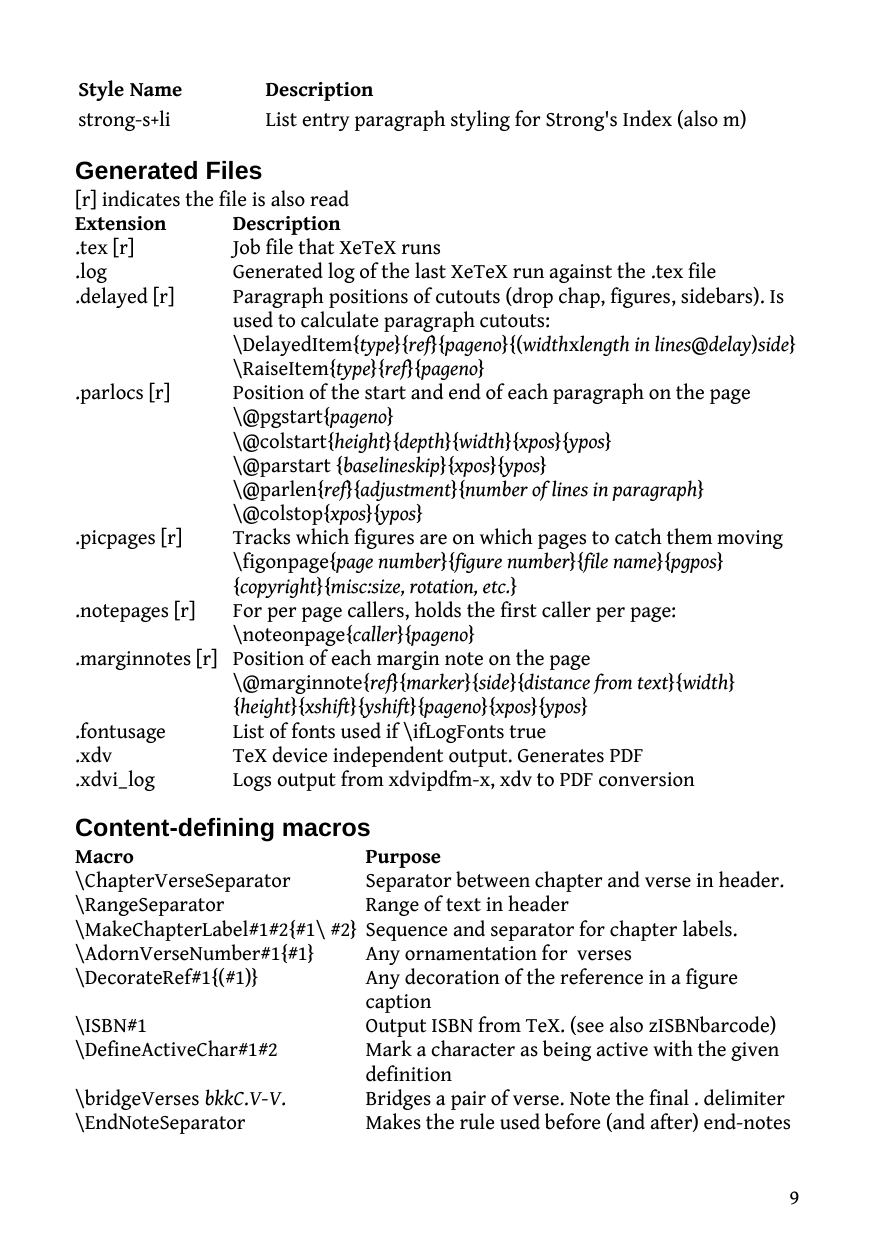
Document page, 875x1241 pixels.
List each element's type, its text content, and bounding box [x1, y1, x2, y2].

text [r] indicates the file is also read [75, 188, 799, 212]
table_cell .notepages [r] [75, 599, 233, 647]
table_header Style Name [75, 75, 262, 105]
table_cell Range of text in header [365, 894, 796, 918]
table_cell \AdornVerseNumber#1{#1} [75, 942, 365, 966]
table_cell Sequence and separator for chapter labels. [365, 918, 796, 942]
table_cell For per page callers, holds the first caller per page: \noteonpage{caller}{pageno} [233, 599, 797, 647]
table_cell Tracks which figures are on which pages to catch them moving \figonpage{page number}{figure number}{file name}{pgpos}{copyright}{misc:size, rotation, etc.} [233, 527, 797, 599]
table_cell \bridgeVerses bkkC.V-V. [75, 1087, 365, 1111]
table_cell .picpages [r] [75, 527, 233, 599]
table_cell .marginnotes [r] [75, 648, 233, 720]
table_cell .fontusage [75, 720, 233, 744]
table_cell Makes the rule used before (and after) end-notes [365, 1111, 796, 1135]
table_cell Any ornamentation for verses [365, 942, 796, 966]
table_cell .xdvi_log [75, 768, 233, 792]
table_cell .log [75, 261, 233, 285]
subtitle Content-defining macros [75, 813, 799, 842]
table_cell .xdv [75, 744, 233, 768]
table_cell Paragraph positions of cutouts (drop chap, figures, sidebars). Is used to calculate paragraph cutouts: \DelayedItem{type}{ref}{pageno}{(widthxlength in lines@delay)side} \RaiseItem{type}{ref}{pageno} [233, 285, 797, 382]
table_cell Position of the start and end of each paragraph on the page \@pgstart{pageno} \@colstart{height}{depth}{width}{xpos}{ypos} \@parstart {baselineskip}{xpos}{ypos} \@parlen{ref}{adjustment}{number of lines in paragraph} \@colstop{xpos}{ypos} [233, 382, 797, 527]
table_cell \EndNoteSeparator [75, 1111, 365, 1135]
table_header Description [263, 75, 799, 105]
table_cell \DefineActiveChar#1#2 [75, 1039, 365, 1087]
table_cell strong-s+li [75, 105, 262, 135]
table_header Macro [75, 845, 365, 869]
table_cell List entry paragraph styling for Strong's Index (also m) [263, 105, 799, 135]
table_cell Separator between chapter and verse in header. [365, 869, 796, 893]
table_cell Generated log of the last XeTeX run against the .tex file [233, 261, 797, 285]
table_cell Mark a character as being active with the given definition [365, 1039, 796, 1087]
table_cell \ChapterVerseSeparator [75, 869, 365, 893]
table_cell \MakeChapterLabel#1#2{#1\ #2} [75, 918, 365, 942]
table_cell Bridges a pair of verse. Note the final . delimiter [365, 1087, 796, 1111]
table_cell \RangeSeparator [75, 894, 365, 918]
table_header Purpose [365, 845, 796, 869]
table_header Description [233, 213, 797, 237]
table_cell List of fonts used if \ifLogFonts true [233, 720, 797, 744]
table_cell .parlocs [r] [75, 382, 233, 527]
table_cell TeX device independent output. Generates PDF [233, 744, 797, 768]
table_cell Position of each margin note on the page \@marginnote{ref}{marker}{side}{distance from text}{width}{height}{xshift}{yshift}{pageno}{xpos}{ypos} [233, 648, 797, 720]
table_cell .delayed [r] [75, 285, 233, 382]
table_cell \ISBN#1 [75, 1014, 365, 1038]
subtitle Generated Files [75, 156, 799, 185]
table_cell \DecorateRef#1{(#1)} [75, 966, 365, 1014]
table_cell Logs output from xdvipdfm-x, xdv to PDF conversion [233, 768, 797, 792]
table_cell Any decoration of the reference in a figure caption [365, 966, 796, 1014]
table_cell Output ISBN from TeX. (see also zISBNbarcode) [365, 1014, 796, 1038]
table_cell Job file that XeTeX runs [233, 237, 797, 261]
table_header Extension [75, 213, 233, 237]
table_cell .tex [r] [75, 237, 233, 261]
